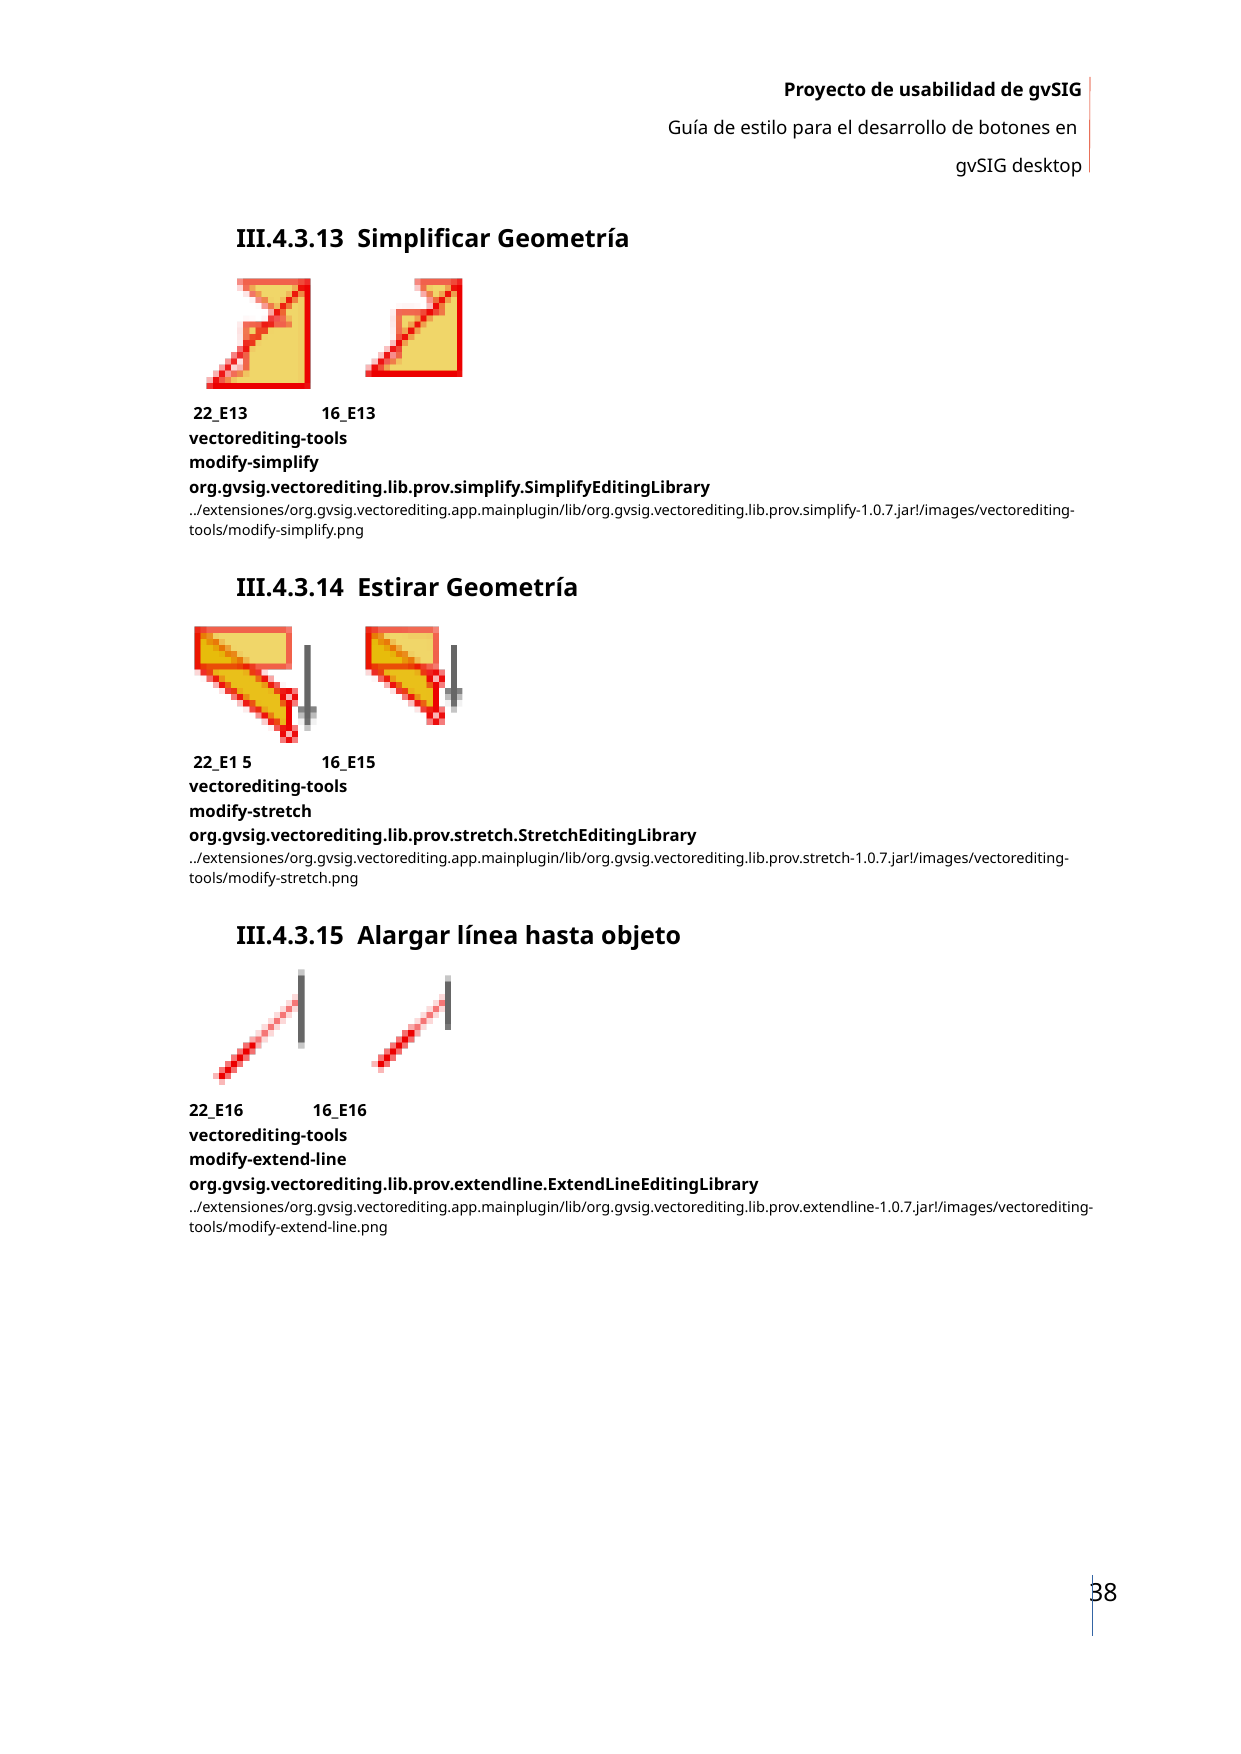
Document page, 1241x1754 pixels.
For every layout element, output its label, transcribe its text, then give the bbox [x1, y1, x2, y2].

picture [188, 963, 463, 1097]
text org.gvsig.vectorediting.lib.prov.extendline.ExtendLineEditingLibrary [189, 1172, 1095, 1195]
text modify-extend-line [189, 1148, 1095, 1171]
text 22_E16 16_E16 [189, 1099, 1095, 1122]
text modify-simplify [189, 451, 1095, 474]
text 22_E13 16_E13 [193, 402, 1095, 425]
text modify-stretch [189, 799, 1095, 822]
subtitle Estirar Geometría [236, 569, 1095, 603]
text vectorediting-tools [189, 775, 1095, 798]
text ../extensiones/org.gvsig.vectorediting.app.mainplugin/lib/org.gvsig.vectorediting.lib.prov.simplify-1.0.7.jar!/images/vectorediting-tools/modify-simplify.png [189, 500, 1095, 540]
subtitle Alargar línea hasta objeto [236, 918, 1095, 952]
text vectorediting-tools [189, 1123, 1095, 1146]
text ../extensiones/org.gvsig.vectorediting.app.mainplugin/lib/org.gvsig.vectorediting.lib.prov.extendline-1.0.7.jar!/images/vectorediting-tools/modify-extend-line.png [189, 1197, 1095, 1237]
text vectorediting-tools [189, 426, 1095, 449]
picture [188, 266, 463, 401]
text ../extensiones/org.gvsig.vectorediting.app.mainplugin/lib/org.gvsig.vectorediting.lib.prov.stretch-1.0.7.jar!/images/vectorediting-tools/modify-stretch.png [189, 848, 1095, 888]
text 22_E1 5 16_E15 [193, 750, 1095, 773]
text org.gvsig.vectorediting.lib.prov.simplify.SimplifyEditingLibrary [189, 475, 1095, 498]
text org.gvsig.vectorediting.lib.prov.stretch.StretchEditingLibrary [189, 824, 1095, 847]
subtitle Simplificar Geometría [236, 221, 1095, 255]
picture [188, 615, 463, 749]
